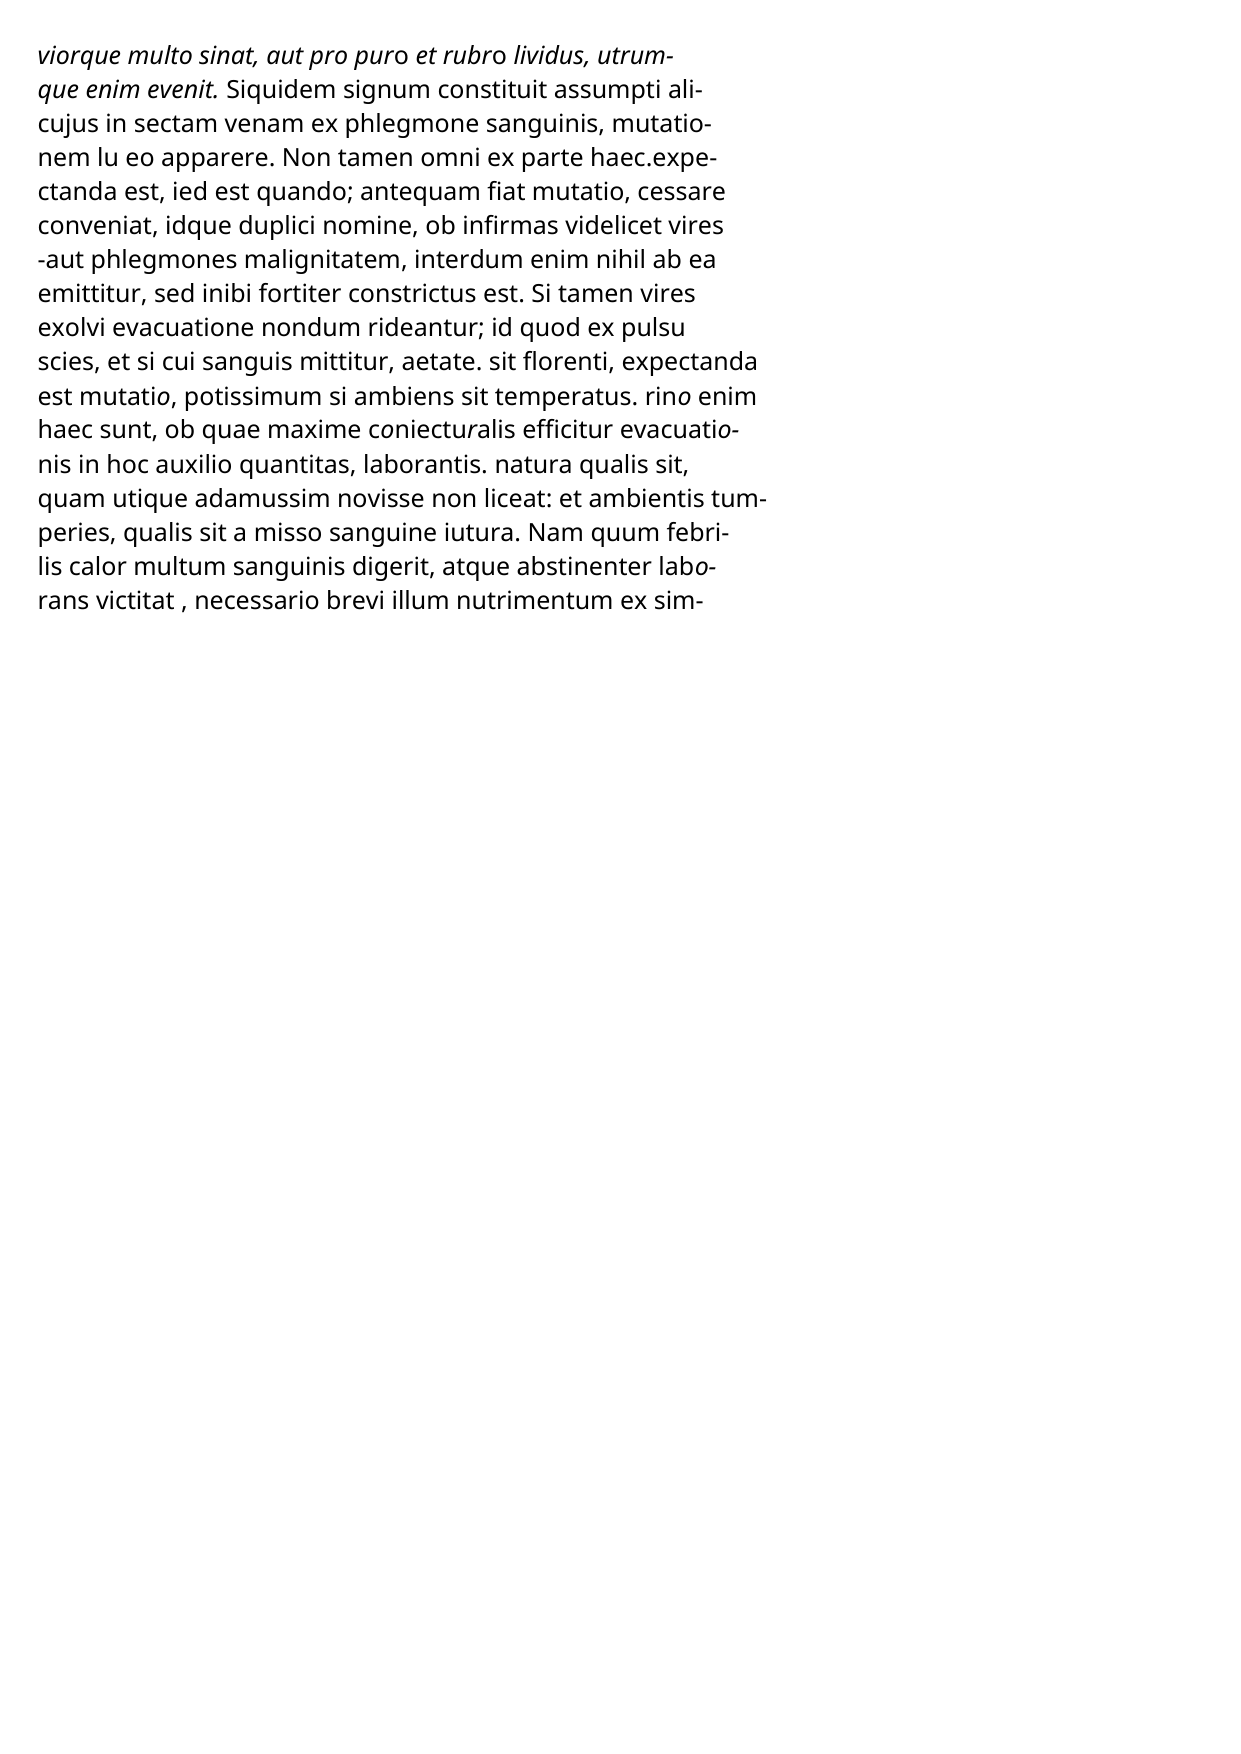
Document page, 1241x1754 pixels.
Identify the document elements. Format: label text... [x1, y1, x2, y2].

text viorque multo sinat, aut pro puro et rubro lividus, utrum- que enim evenit. Siquidem signum constituit assumpti ali- cujus in sectam venam ex phlegmone sanguinis, mutatio- nem lu eo apparere. Non tamen omni ex parte haec.expe- ctanda est, ied est quando; antequam fiat mutatio, cessare conveniat, idque duplici nomine, ob infirmas videlicet vires -aut phlegmones malignitatem, interdum enim nihil ab ea emittitur, sed inibi fortiter constrictus est. Si tamen vires exolvi evacuatione nondum rideantur; id quod ex pulsu scies, et si cui sanguis mittitur, aetate. sit florenti, expectanda est mutatio, potissimum si ambiens sit temperatus. rino enim haec sunt, ob quae maxime coniecturalis efficitur evacuatio- nis in hoc auxilio quantitas, laborantis. natura qualis sit, quam utique adamussim novisse non liceat: et ambientis tum- peries, qualis sit a misso sanguine iutura. Nam quum febri- lis calor multum sanguinis digerit, atque abstinenter labo- rans victitat , necessario brevi illum nutrimentum ex sim- [37, 37, 1203, 617]
